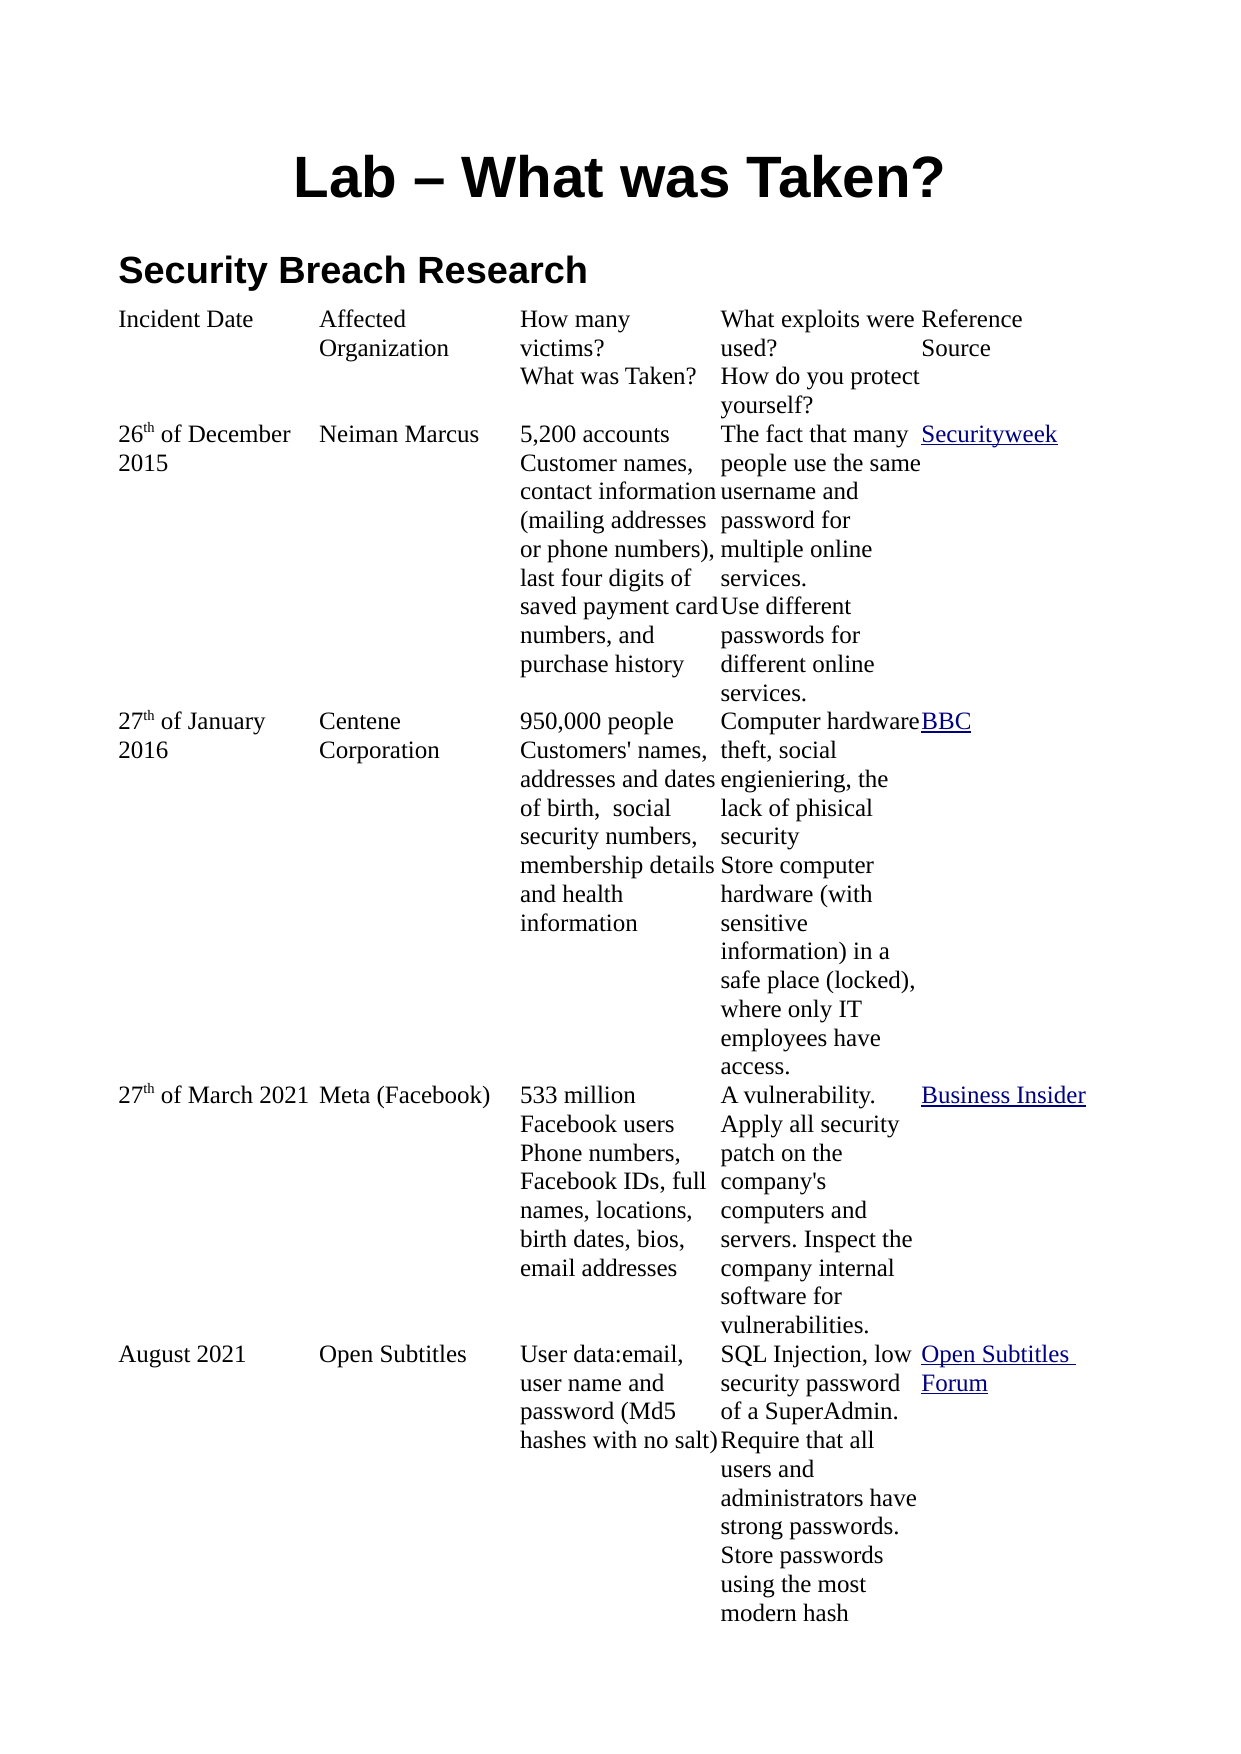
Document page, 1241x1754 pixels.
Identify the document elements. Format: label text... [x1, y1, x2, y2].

table_cell Meta (Facebook) [319, 1080, 520, 1339]
title Lab – What was Taken? [118, 143, 1122, 210]
table_header Incident Date [118, 304, 319, 419]
table_header Affected Organization [319, 304, 520, 419]
table_header Reference Source [921, 304, 1122, 419]
table_cell 533 million Facebook users Phone numbers, Facebook IDs, full names, locations, birth dates, bios, email addresses [520, 1080, 720, 1339]
table_header What exploits were used? How do you protect yourself? [720, 304, 921, 419]
table_header How many victims? What was Taken? [520, 304, 720, 419]
table_cell Business Insider [921, 1080, 1122, 1339]
table_cell The fact that many people use the same username and password for multiple online services. Use different passwords for different online services. [720, 419, 921, 706]
table_cell A vulnerability. Apply all security patch on the company's computers and servers. Inspect the company internal software for vulnerabilities. [720, 1080, 921, 1339]
table_cell 26th of December 2015 [118, 419, 319, 706]
table_cell Centene Corporation [319, 706, 520, 1080]
table_cell Neiman Marcus [319, 419, 520, 706]
table_cell 27th of March 2021 [118, 1080, 319, 1339]
table_cell Securityweek [921, 419, 1122, 706]
table_cell SQL Injection, low security password of a SuperAdmin. Require that all users and administrators have strong passwords. Store passwords using the most modern hash [720, 1339, 921, 1626]
table_cell 950,000 people Customers' names, addresses and dates of birth, social security numbers, membership details and health information [520, 706, 720, 1080]
table_cell August 2021 [118, 1339, 319, 1626]
table_cell 27th of January 2016 [118, 706, 319, 1080]
table_cell User data:email, user name and password (Md5 hashes with no salt) [520, 1339, 720, 1626]
subtitle Security Breach Research [118, 248, 1122, 291]
table_cell BBC [921, 706, 1122, 1080]
table_cell Computer hardware theft, social engieniering, the lack of phisical security Store computer hardware (with sensitive information) in a safe place (locked), where only IT employees have access. [720, 706, 921, 1080]
table_cell Open Subtitles Forum [921, 1339, 1122, 1626]
table_cell 5,200 accounts Customer names, contact information (mailing addresses or phone numbers), last four digits of saved payment card numbers, and purchase history [520, 419, 720, 706]
table_cell Open Subtitles [319, 1339, 520, 1626]
